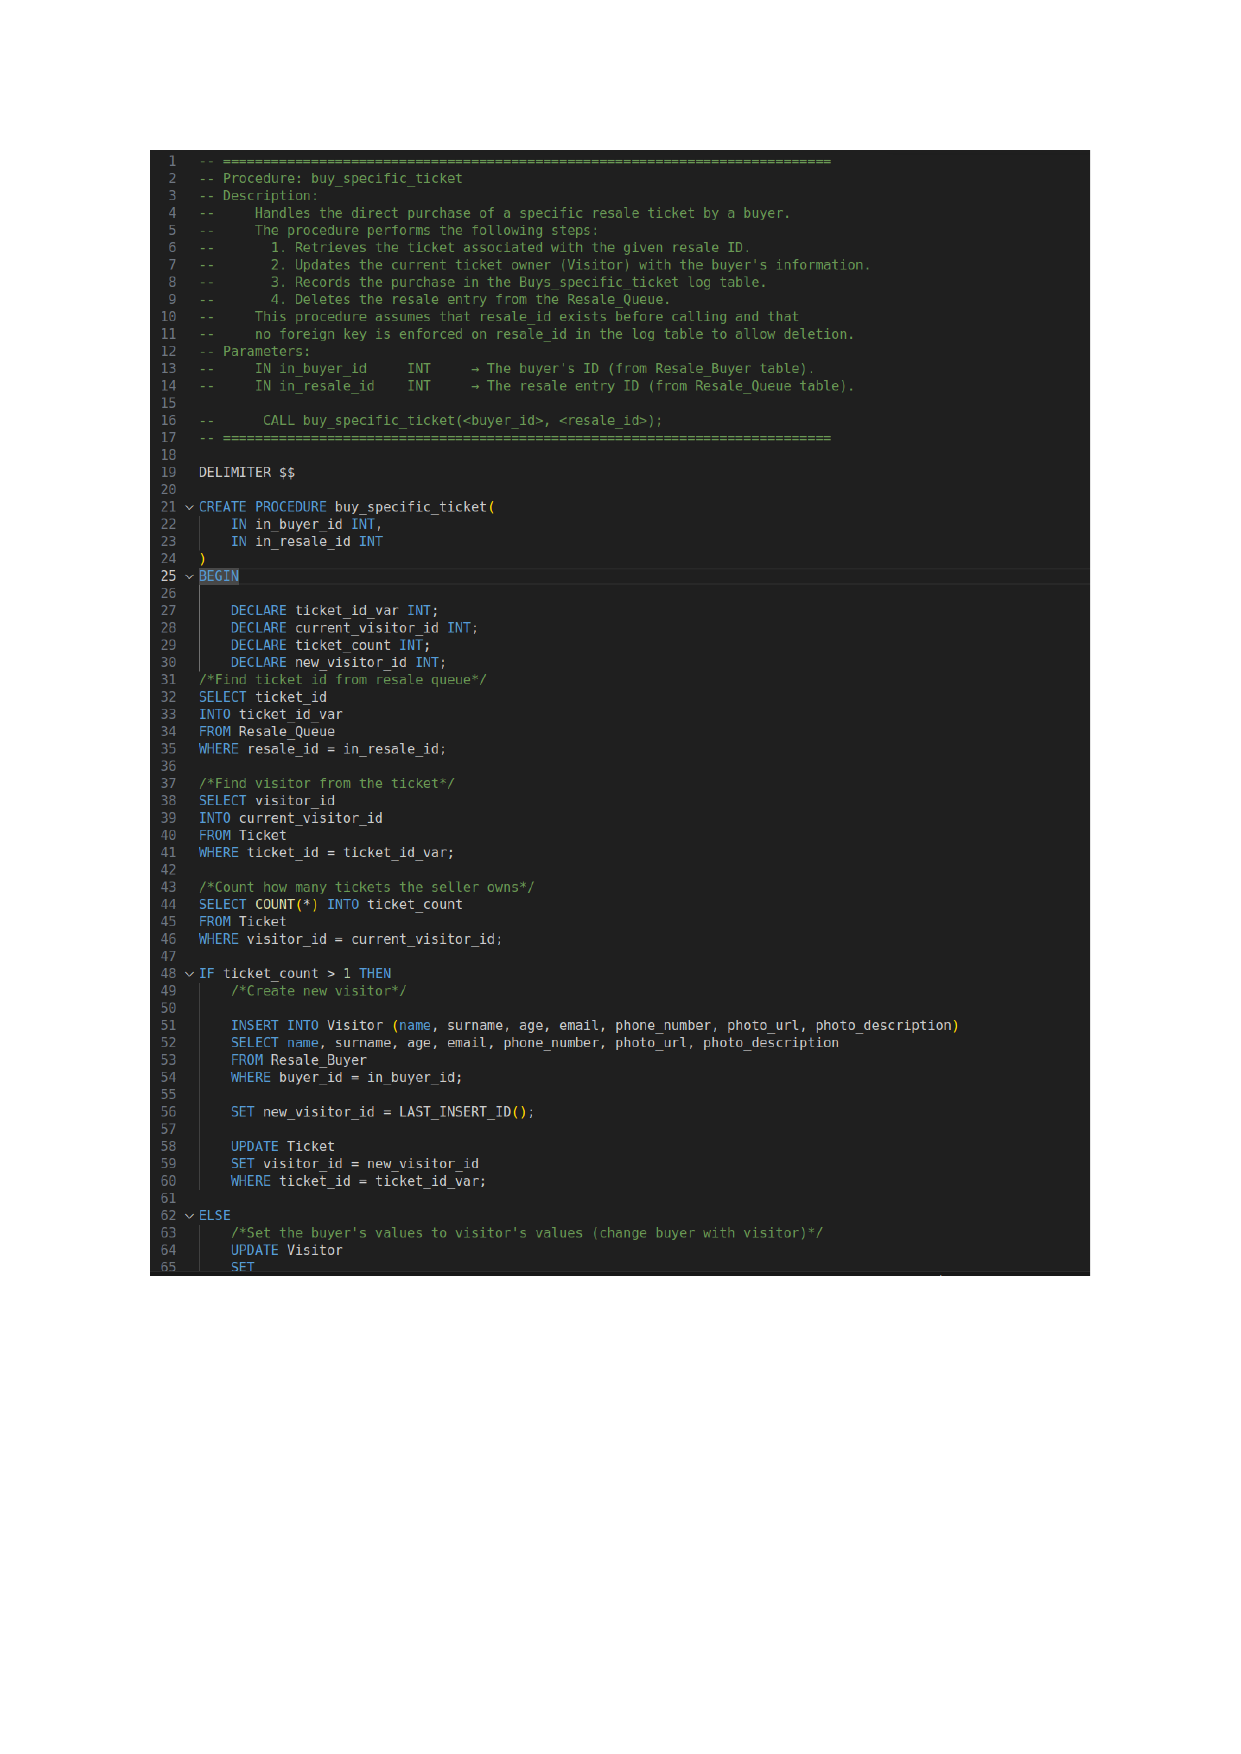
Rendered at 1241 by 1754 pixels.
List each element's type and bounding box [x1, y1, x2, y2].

picture [150, 150, 1091, 1276]
